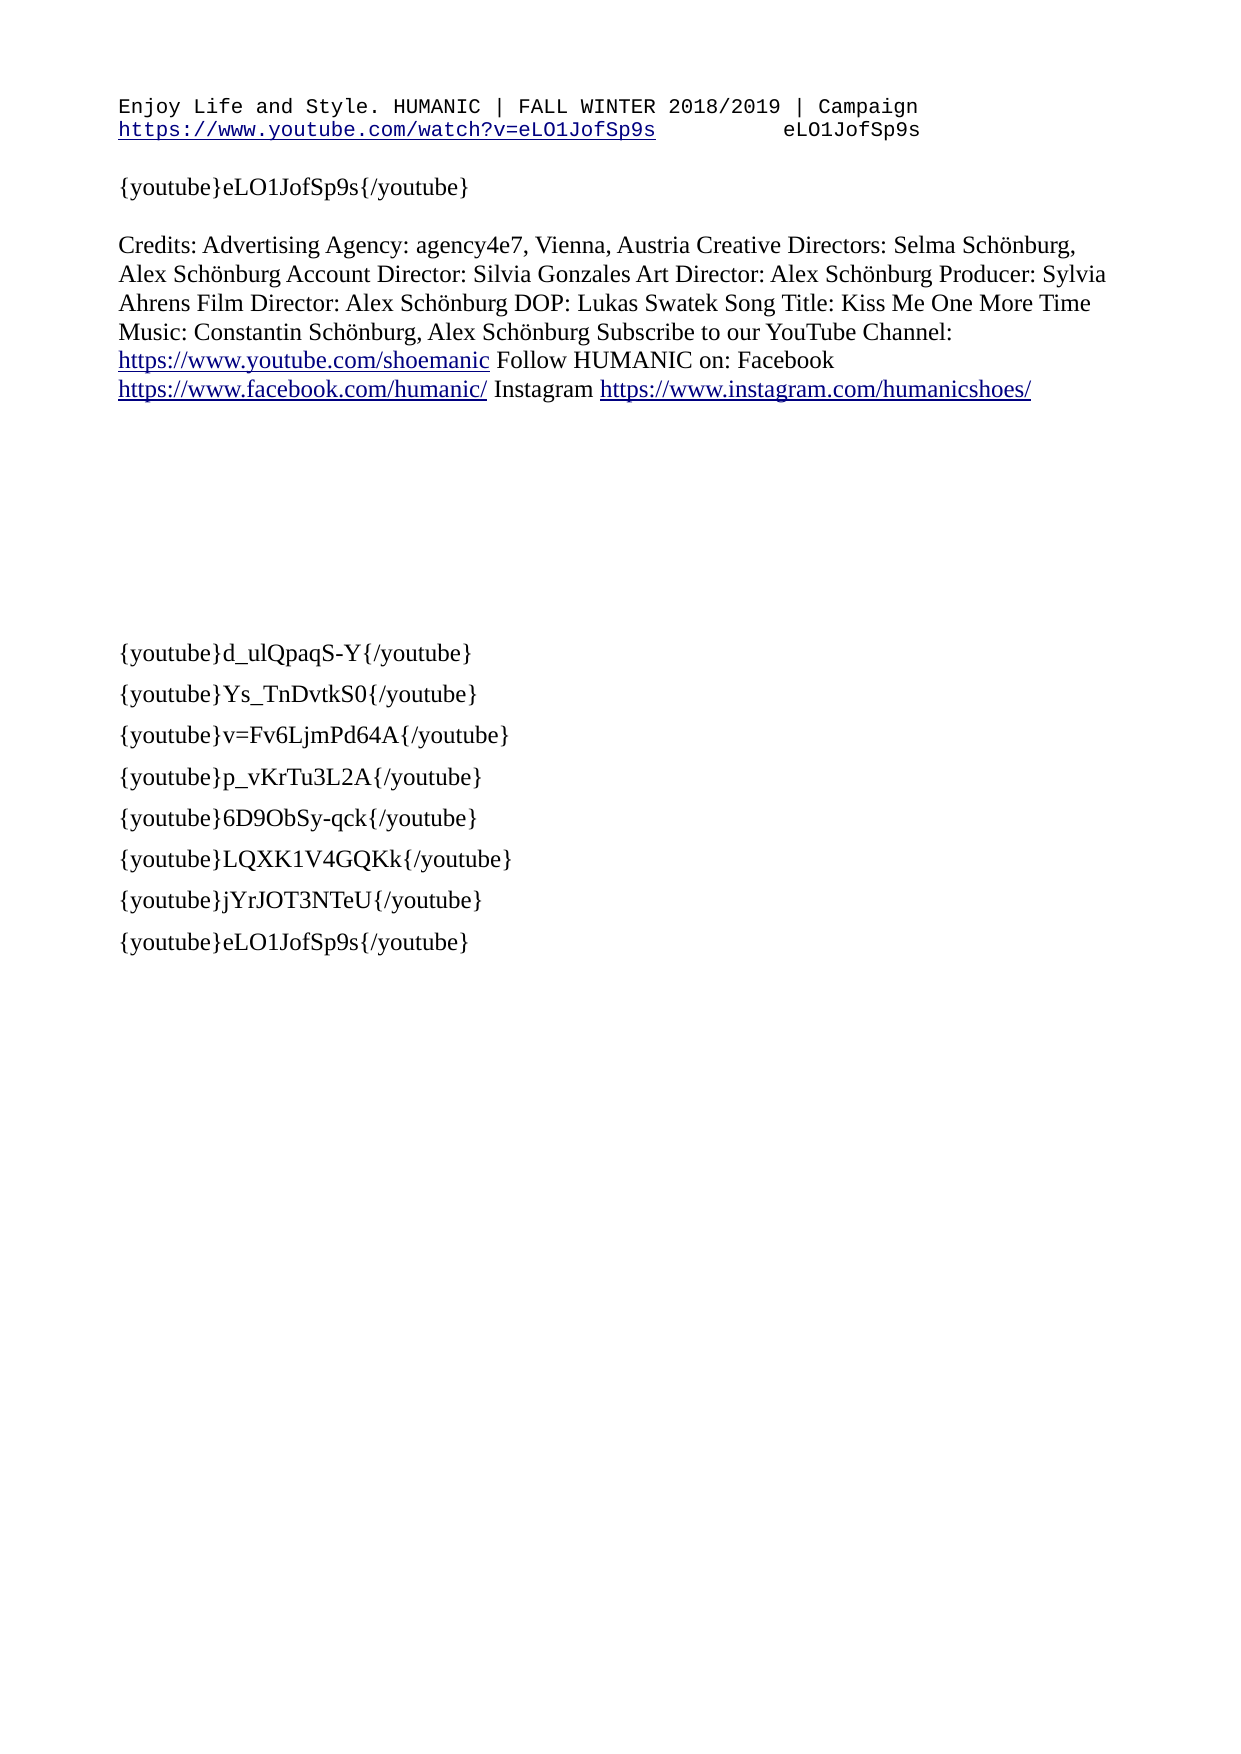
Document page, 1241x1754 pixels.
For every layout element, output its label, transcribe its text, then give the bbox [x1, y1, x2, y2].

text Enjoy Life and Style. HUMANIC | FALL WINTER 2018/2019 | Campaign [118, 96, 1122, 119]
text https://www.youtube.com/watch?v=eLO1JofSp9s eLO1JofSp9s [118, 119, 1122, 143]
text {youtube}v=Fv6LjmPd64A{/youtube} [118, 721, 1122, 749]
text {youtube}eLO1JofSp9s{/youtube} [118, 927, 1122, 956]
text {youtube}d_ulQpaqS-Y{/youtube} [118, 638, 1122, 667]
text {youtube}eLO1JofSp9s{/youtube} [118, 172, 1122, 201]
text {youtube}p_vKrTu3L2A{/youtube} [118, 762, 1122, 791]
text {youtube}jYrJOT3NTeU{/youtube} [118, 886, 1122, 914]
text {youtube}LQXK1V4GQKk{/youtube} [118, 844, 1122, 873]
text Credits: Advertising Agency: agency4e7, Vienna, Austria Creative Directors: Selma Schönburg, Alex Schönburg Account Director: Silvia Gonzales Art Director: Alex Schönburg Producer: Sylvia Ahrens Film Director: Alex Schönburg DOP: Lukas Swatek Song Title: Kiss Me One More Time Music: Constantin Schönburg, Alex Schönburg Subscribe to our YouTube Channel: https://www.youtube.com/shoemanic Follow HUMANIC on: Facebook https://www.facebook.com/humanic/ Instagram https://www.instagram.com/humanicshoes/ [118, 231, 1122, 403]
text {youtube}6D9ObSy-qck{/youtube} [118, 803, 1122, 832]
text {youtube}Ys_TnDvtkS0{/youtube} [118, 679, 1122, 708]
